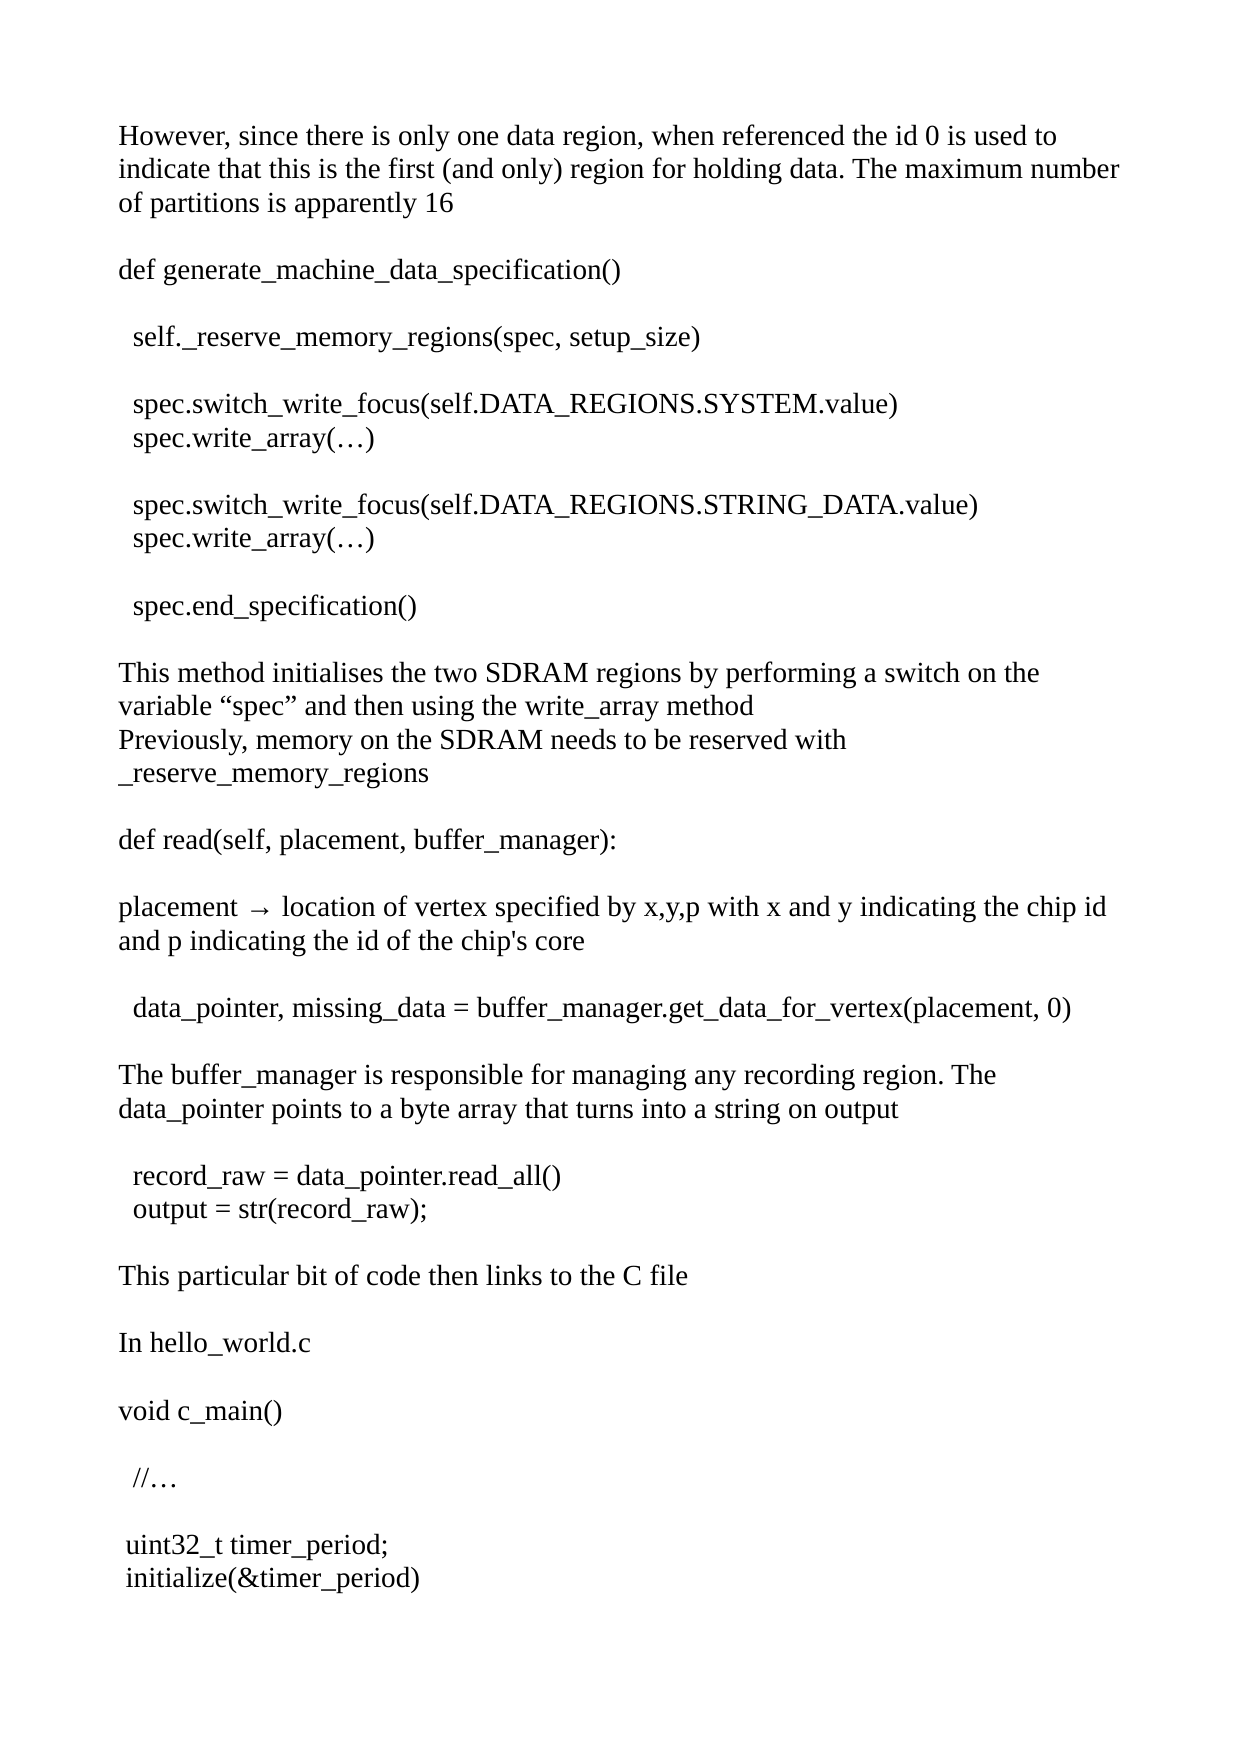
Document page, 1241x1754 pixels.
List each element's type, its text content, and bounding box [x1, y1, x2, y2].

text spec.switch_write_focus(self.DATA_REGIONS.STRING_DATA.value) [118, 487, 1122, 521]
text spec.write_array(…) [118, 420, 1122, 453]
text record_raw = data_pointer.read_all() [118, 1158, 1122, 1191]
text spec.switch_write_focus(self.DATA_REGIONS.SYSTEM.value) [118, 386, 1122, 420]
text self._reserve_memory_regions(spec, setup_size) [118, 319, 1122, 353]
text placement → location of vertex specified by x,y,p with x and y indicating the chip id and p indicating the id of the chip's core [118, 889, 1122, 957]
text //… [118, 1460, 1122, 1493]
text initialize(&timer_period) [118, 1560, 1122, 1594]
text Previously, memory on the SDRAM needs to be reserved with _reserve_memory_regions [118, 722, 1122, 789]
text However, since there is only one data region, when referenced the id 0 is used to indicate that this is the first (and only) region for holding data. The maximum number of partitions is apparently 16 [118, 118, 1122, 219]
text data_pointer, missing_data = buffer_manager.get_data_for_vertex(placement, 0) [118, 990, 1122, 1024]
text output = str(record_raw); [118, 1191, 1122, 1225]
text def generate_machine_data_specification() [118, 252, 1122, 286]
text This particular bit of code then links to the C file [118, 1258, 1122, 1292]
text The buffer_manager is responsible for managing any recording region. The data_pointer points to a byte array that turns into a string on output [118, 1057, 1122, 1124]
text This method initialises the two SDRAM regions by performing a switch on the variable “spec” and then using the write_array method [118, 655, 1122, 722]
text def read(self, placement, buffer_manager): [118, 822, 1122, 856]
text void c_main() [118, 1393, 1122, 1426]
text spec.write_array(…) [118, 521, 1122, 554]
text In hello_world.c [118, 1326, 1122, 1359]
text uint32_t timer_period; [118, 1527, 1122, 1560]
text spec.end_specification() [118, 588, 1122, 621]
